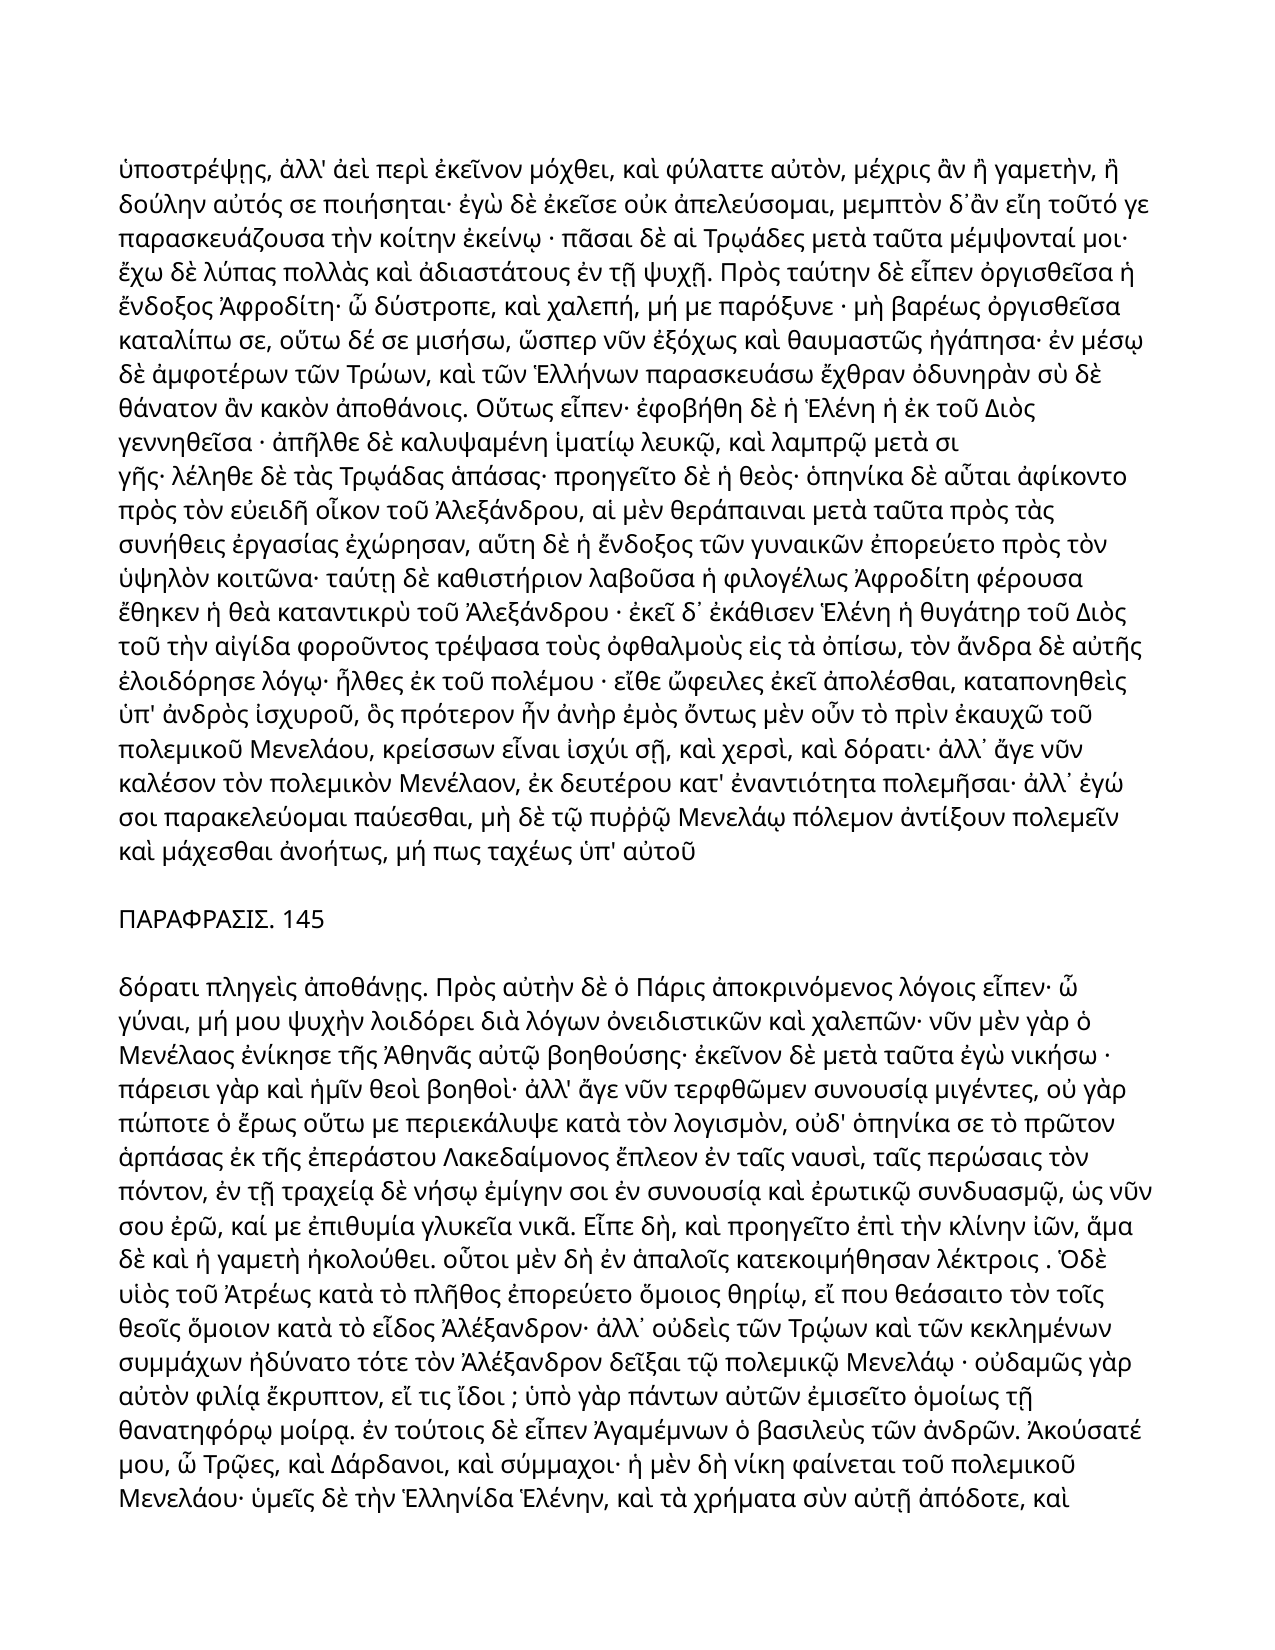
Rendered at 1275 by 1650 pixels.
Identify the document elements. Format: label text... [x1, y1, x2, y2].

text δόρατι πληγεὶς ἀποθάνῃς. Πρὸς αὐτὴν δὲ ὁ Πάρις ἀποκρινόμενος λόγοις εἶπεν· ὦ γύναι, μή μου ψυχὴν λοιδόρει διὰ λόγων ὀνειδιστικῶν καὶ χαλεπῶν· νῦν μὲν γὰρ ὁ Μενέλαος ἐνίκησε τῆς Ἀθηνᾶς αὐτῷ βοηθούσης· ἐκεῖνον δὲ μετὰ ταῦτα ἐγὼ νικήσω · πάρεισι γὰρ καὶ ἡμῖν θεοὶ βοηθοὶ· ἀλλ' ἄγε νῦν τερφθῶμεν συνουσίᾳ μιγέντες, οὐ γὰρ πώποτε ὁ ἔρως οὕτω με περιεκάλυψε κατὰ τὸν λογισμὸν, οὐδ' ὁπηνίκα σε τὸ πρῶτον ἁρπάσας ἐκ τῆς ἐπεράστου Λακεδαίμονος ἔπλεον ἐν ταῖς ναυσὶ, ταῖς περώσαις τὸν πόντον, ἐν τῇ τραχείᾳ δὲ νήσῳ ἐμίγην σοι ἐν συνουσίᾳ καὶ ἐρωτικῷ συνδυασμῷ, ὡς νῦν σου ἐρῶ, καί με ἐπιθυμία γλυκεῖα νικᾶ. Εἶπε δὴ, καὶ προηγεῖτο ἐπὶ τὴν κλίνην ἰῶν, ἅμα δὲ καὶ ἡ γαμετὴ ἠκολούθει. οὗτοι μὲν δὴ ἐν ἁπαλοῖς κατεκοιμήθησαν λέκτροις . Ὁδὲ υἱὸς τοῦ Ἀτρέως κατὰ τὸ πλῆθος ἐπορεύετο ὅμοιος θηρίῳ, εἴ που θεάσαιτο τὸν τοῖς θεοῖς ὅμοιον κατὰ τὸ εἶδος Ἀλέξανδρον· ἀλλ᾽ οὐδεὶς τῶν Τρῴων καὶ τῶν κεκλημένων συμμάχων ἠδύνατο τότε τὸν Ἀλέξανδρον δεῖξαι τῷ πολεμικῷ Μενελάῳ · οὐδαμῶς γὰρ αὐτὸν φιλίᾳ ἔκρυπτον, εἴ τις ἴδοι ; ὑπὸ γὰρ πάντων αὐτῶν ἐμισεῖτο ὁμοίως τῇ θανατηφόρῳ μοίρᾳ. ἐν τούτοις δὲ εἶπεν Ἀγαμέμνων ὁ βασιλεὺς τῶν ἀνδρῶν. Ἀκούσατέ μου, ὦ Τρῷες, καὶ Δάρδανοι, καὶ σύμμαχοι· ἡ μὲν δὴ νίκη φαίνεται τοῦ πολεμικοῦ Μενελάου· ὑμεῖς δὲ τὴν Ἑλληνίδα Ἑλένην, καὶ τὰ χρήματα σὺν αὐτῇ ἀπόδοτε, καὶ [118, 970, 1157, 1515]
text ὑποστρέψῃς, ἀλλ' ἀεὶ περὶ ἐκεῖνον μόχθει, καὶ φύλαττε αὐτὸν, μέχρις ἂν ἢ γαμετὴν, ἢ δούλην αὐτός σε ποιήσηται· ἐγὼ δὲ ἐκεῖσε οὐκ ἀπελεύσομαι, μεμπτὸν δ᾽ἂν εἴη τοῦτό γε παρασκευάζουσα τὴν κοίτην ἐκείνῳ · πᾶσαι δὲ αἱ Τρῳάδες μετὰ ταῦτα μέμψονταί μοι· ἔχω δὲ λύπας πολλὰς καὶ ἀδιαστάτους ἐν τῇ ψυχῇ. Πρὸς ταύτην δὲ εἶπεν ὀργισθεῖσα ἡ ἔνδοξος Ἀφροδίτη· ὦ δύστροπε, καὶ χαλεπή, μή με παρόξυνε · μὴ βαρέως ὀργισθεῖσα καταλίπω σε, οὕτω δέ σε μισήσω, ὥσπερ νῦν ἐξόχως καὶ θαυμαστῶς ἠγάπησα· ἐν μέσῳ δὲ ἀμφοτέρων τῶν Τρώων, καὶ τῶν Ἑλλήνων παρασκευάσω ἔχθραν ὀδυνηρὰν σὺ δὲ θάνατον ἂν κακὸν ἀποθάνοις. Οὕτως εἶπεν· ἐφοβήθη δὲ ἡ Ἑλένη ἡ ἐκ τοῦ Διὸς γεννηθεῖσα · ἀπῆλθε δὲ καλυψαμένη ἱματίῳ λευκῷ, καὶ λαμπρῷ μετὰ σι [118, 152, 1157, 459]
text ΠΑΡΑΦΡΑΣΙΣ. 145 [118, 902, 1157, 936]
text γῆς· λέληθε δὲ τὰς Τρῳάδας ἁπάσας· προηγεῖτο δὲ ἡ θεὸς· ὁπηνίκα δὲ αὗται ἀφίκοντο πρὸς τὸν εὐειδῆ οἶκον τοῦ Ἀλεξάνδρου, αἱ μὲν θεράπαιναι μετὰ ταῦτα πρὸς τὰς συνήθεις ἐργασίας ἐχώρησαν, αὕτη δὲ ἡ ἔνδοξος τῶν γυναικῶν ἐπορεύετο πρὸς τὸν ὑψηλὸν κοιτῶνα· ταύτῃ δὲ καθιστήριον λαβοῦσα ἡ φιλογέλως Ἀφροδίτη φέρουσα ἔθηκεν ἡ θεὰ καταντικρὺ τοῦ Ἀλεξάνδρου · ἐκεῖ δ᾽ ἐκάθισεν Ἑλένη ἡ θυγάτηρ τοῦ Διὸς τοῦ τὴν αἰγίδα φοροῦντος τρέψασα τοὺς ὀφθαλμοὺς εἰς τὰ ὀπίσω, τὸν ἄνδρα δὲ αὐτῆς ἐλοιδόρησε λόγῳ· ἦλθες ἐκ τοῦ πολέμου · εἴθε ὤφειλες ἐκεῖ ἀπολέσθαι, καταπονηθεὶς ὑπ' ἀνδρὸς ἰσχυροῦ, ὃς πρότερον ἦν ἀνὴρ ἐμὸς ὄντως μὲν οὖν τὸ πρὶν ἐκαυχῶ τοῦ πολεμικοῦ Μενελάου, κρείσσων εἶναι ἰσχύι σῇ, καὶ χερσὶ, καὶ δόρατι· ἀλλ᾽ ἄγε νῦν καλέσον τὸν πολεμικὸν Μενέλαον, ἐκ δευτέρου κατ' ἐναντιότητα πολεμῆσαι· ἀλλ᾽ ἐγώ σοι παρακελεύομαι παύεσθαι, μὴ δὲ τῷ πυῤῥῷ Μενελάῳ πόλεμον ἀντίξουν πολεμεῖν καὶ μάχεσθαι ἀνοήτως, μή πως ταχέως ὑπ' αὐτοῦ [118, 459, 1157, 867]
